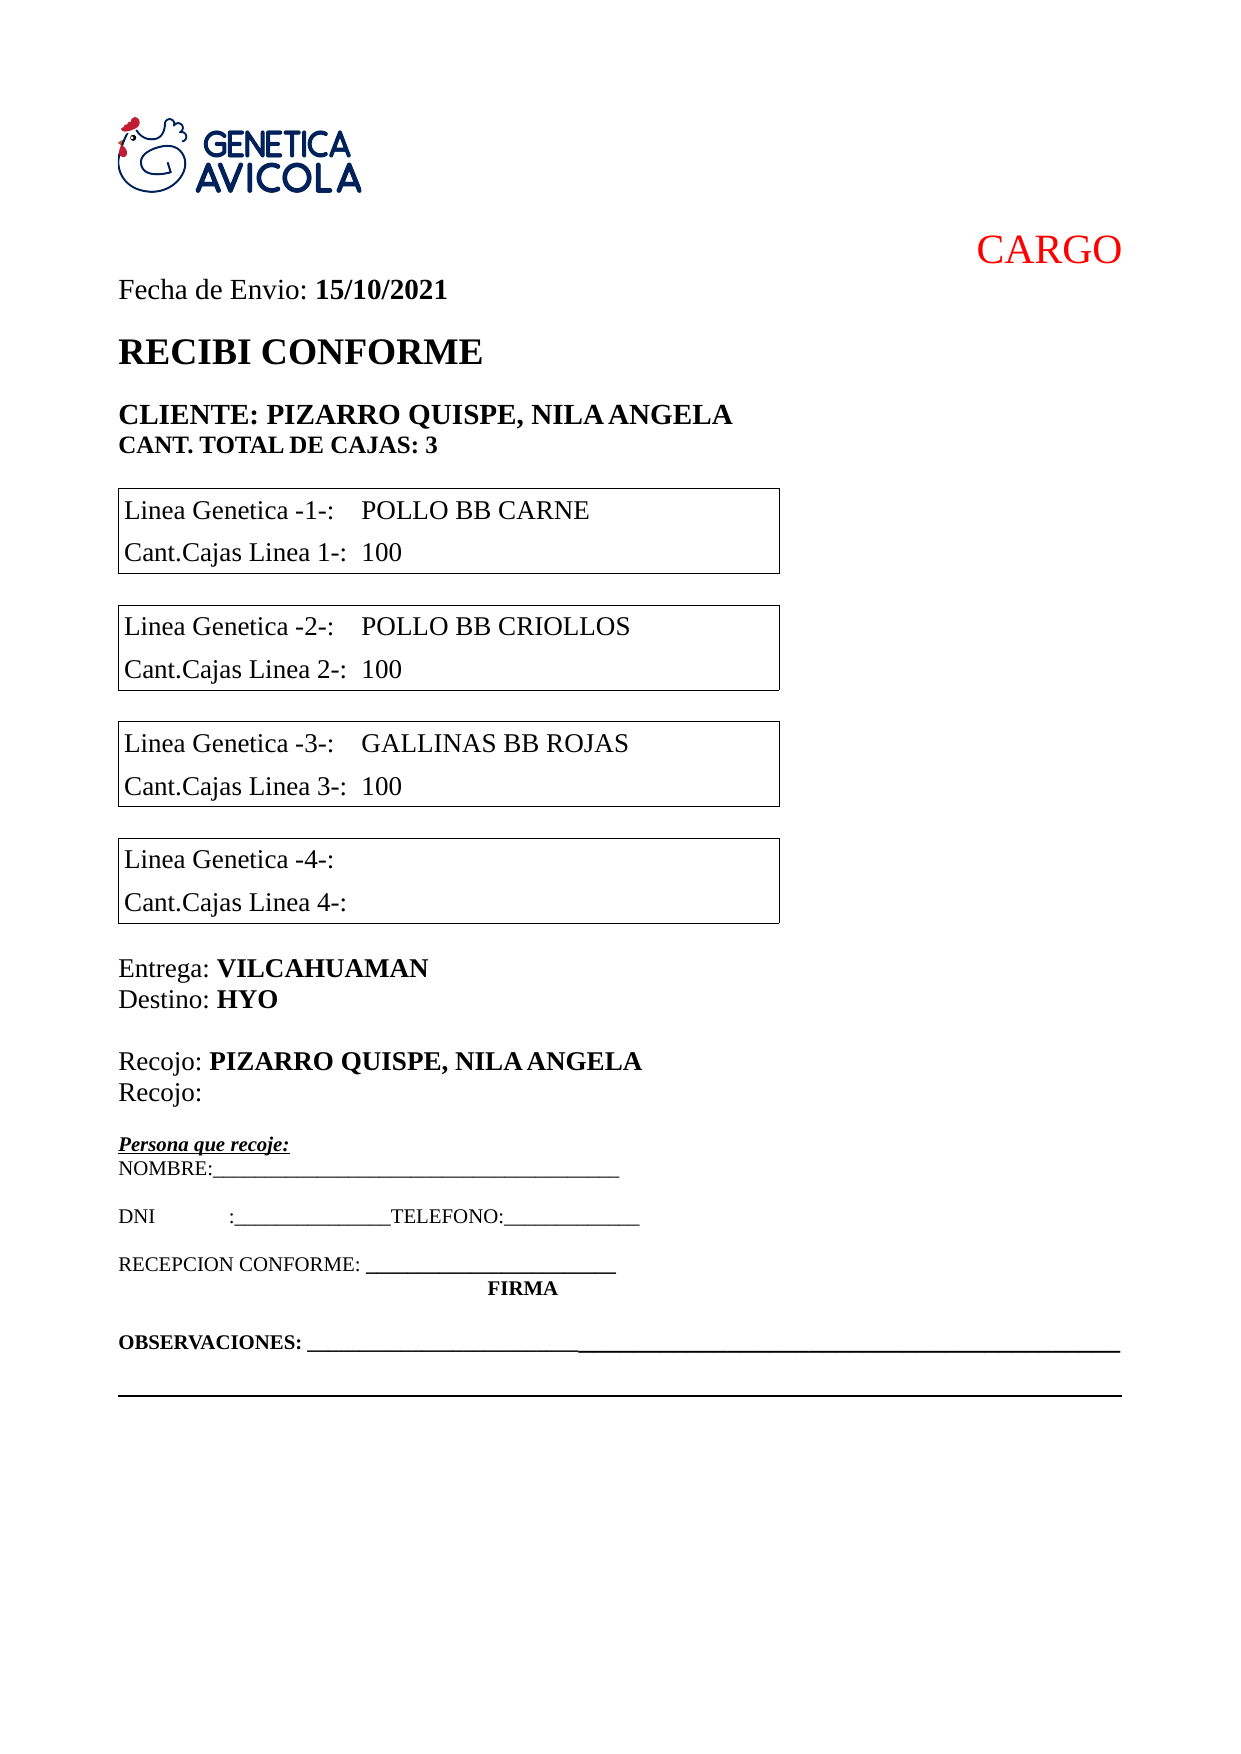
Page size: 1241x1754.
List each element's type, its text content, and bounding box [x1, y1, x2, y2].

text CLIENTE: PIZARRO QUISPE, NILA ANGELA [118, 397, 1122, 431]
table_header Linea Genetica -1-: [119, 489, 356, 531]
text CANT. TOTAL DE CAJAS: 3 [118, 431, 1122, 459]
text Persona que recoje: [118, 1132, 1122, 1156]
table_header POLLO BB CARNE [356, 489, 779, 531]
text Recojo: [118, 1076, 1122, 1108]
table_cell Cant.Cajas Linea 4-: [119, 880, 356, 923]
table_cell [118, 691, 356, 721]
text Destino: HYO [118, 983, 1122, 1014]
text Entrega: VILCAHUAMAN [118, 952, 1122, 983]
text RECIBI CONFORME [118, 330, 1122, 373]
table_cell [356, 839, 779, 880]
table_cell [118, 574, 356, 604]
table_cell Cant.Cajas Linea 3-: [119, 764, 356, 806]
table_cell Cant.Cajas Linea 2-: [119, 647, 356, 690]
table_cell [356, 807, 779, 838]
table_cell [356, 574, 779, 604]
table_cell [356, 880, 779, 923]
text Fecha de Envio: 15/10/2021 [118, 272, 1122, 306]
text FIRMA [118, 1276, 1122, 1300]
text CARGO [118, 224, 1122, 272]
table_cell Linea Genetica -3-: [119, 722, 356, 764]
table_cell Linea Genetica -4-: [119, 839, 356, 880]
table_cell [356, 691, 779, 721]
table_cell 100 [356, 531, 779, 573]
text RECEPCION CONFORME: ________________________ [118, 1252, 1122, 1276]
table_cell 100 [356, 764, 779, 806]
text Recojo: PIZARRO QUISPE, NILA ANGELA [118, 1045, 1122, 1076]
table_cell [118, 807, 356, 838]
table_cell Cant.Cajas Linea 1-: [119, 531, 356, 573]
table_cell POLLO BB CRIOLLOS [356, 606, 779, 647]
table_cell GALLINAS BB ROJAS [356, 722, 779, 764]
text DNI :_______________TELEFONO:_____________ [118, 1204, 1122, 1228]
text NOMBRE:_______________________________________ [118, 1156, 1122, 1180]
text OBSERVACIONES: __________________________________________________________________ [118, 1324, 1122, 1355]
picture [117, 117, 362, 193]
table_cell Linea Genetica -2-: [119, 606, 356, 647]
table_cell 100 [356, 647, 779, 690]
